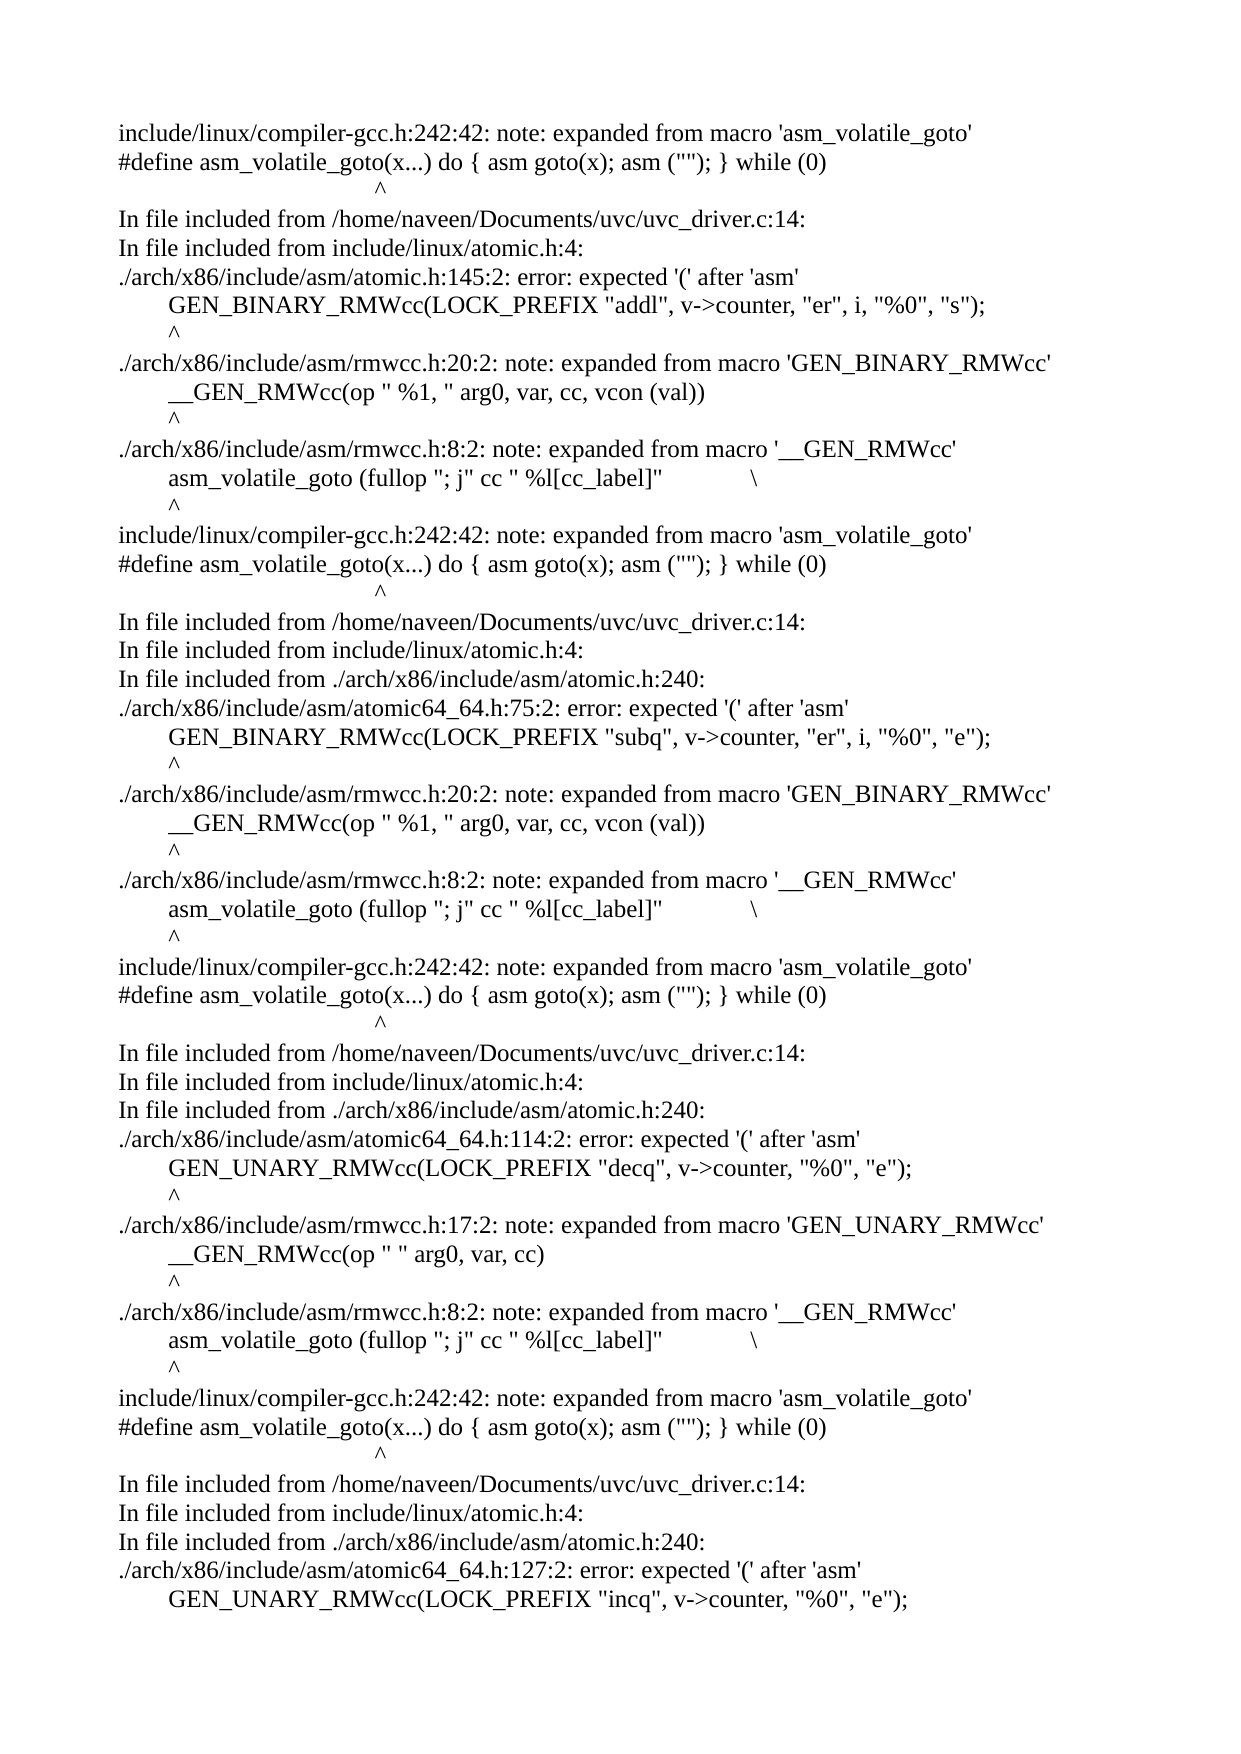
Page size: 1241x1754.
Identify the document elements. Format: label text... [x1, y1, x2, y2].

text ^ [118, 1441, 1122, 1469]
text In file included from include/linux/atomic.h:4: [118, 636, 1122, 664]
text #define asm_volatile_goto(x...) do { asm goto(x); asm (""); } while (0) [118, 549, 1122, 578]
text include/linux/compiler-gcc.h:242:42: note: expanded from macro 'asm_volatile_goto' [118, 521, 1122, 549]
text ^ [118, 319, 1122, 348]
text ^ [118, 406, 1122, 434]
text ./arch/x86/include/asm/atomic64_64.h:127:2: error: expected '(' after 'asm' [118, 1556, 1122, 1584]
text __GEN_RMWcc(op " %1, " arg0, var, cc, vcon (val)) [118, 808, 1122, 837]
text In file included from ./arch/x86/include/asm/atomic.h:240: [118, 664, 1122, 693]
text GEN_BINARY_RMWcc(LOCK_PREFIX "subq", v->counter, "er", i, "%0", "e"); [118, 722, 1122, 751]
text __GEN_RMWcc(op " %1, " arg0, var, cc, vcon (val)) [118, 377, 1122, 406]
text ^ [118, 492, 1122, 521]
text ./arch/x86/include/asm/rmwcc.h:8:2: note: expanded from macro '__GEN_RMWcc' [118, 1297, 1122, 1326]
text ./arch/x86/include/asm/atomic64_64.h:114:2: error: expected '(' after 'asm' [118, 1124, 1122, 1153]
text asm_volatile_goto (fullop "; j" cc " %l[cc_label]" \ [118, 894, 1122, 923]
text GEN_UNARY_RMWcc(LOCK_PREFIX "decq", v->counter, "%0", "e"); [118, 1153, 1122, 1182]
text In file included from /home/naveen/Documents/uvc/uvc_driver.c:14: [118, 204, 1122, 233]
text In file included from /home/naveen/Documents/uvc/uvc_driver.c:14: [118, 607, 1122, 636]
text ^ [118, 751, 1122, 779]
text ./arch/x86/include/asm/atomic.h:145:2: error: expected '(' after 'asm' [118, 262, 1122, 291]
text In file included from ./arch/x86/include/asm/atomic.h:240: [118, 1527, 1122, 1556]
text In file included from include/linux/atomic.h:4: [118, 1067, 1122, 1096]
text ./arch/x86/include/asm/rmwcc.h:20:2: note: expanded from macro 'GEN_BINARY_RMWcc' [118, 779, 1122, 808]
text asm_volatile_goto (fullop "; j" cc " %l[cc_label]" \ [118, 463, 1122, 492]
text #define asm_volatile_goto(x...) do { asm goto(x); asm (""); } while (0) [118, 981, 1122, 1009]
text ./arch/x86/include/asm/rmwcc.h:17:2: note: expanded from macro 'GEN_UNARY_RMWcc' [118, 1211, 1122, 1239]
text ./arch/x86/include/asm/atomic64_64.h:75:2: error: expected '(' after 'asm' [118, 693, 1122, 722]
text GEN_BINARY_RMWcc(LOCK_PREFIX "addl", v->counter, "er", i, "%0", "s"); [118, 291, 1122, 319]
text include/linux/compiler-gcc.h:242:42: note: expanded from macro 'asm_volatile_goto' [118, 1383, 1122, 1412]
text include/linux/compiler-gcc.h:242:42: note: expanded from macro 'asm_volatile_goto' [118, 118, 1122, 147]
text ./arch/x86/include/asm/rmwcc.h:20:2: note: expanded from macro 'GEN_BINARY_RMWcc' [118, 348, 1122, 377]
text ^ [118, 1268, 1122, 1297]
text ^ [118, 1009, 1122, 1038]
text ^ [118, 837, 1122, 866]
text include/linux/compiler-gcc.h:242:42: note: expanded from macro 'asm_volatile_goto' [118, 952, 1122, 981]
text ./arch/x86/include/asm/rmwcc.h:8:2: note: expanded from macro '__GEN_RMWcc' [118, 866, 1122, 894]
text #define asm_volatile_goto(x...) do { asm goto(x); asm (""); } while (0) [118, 147, 1122, 176]
text In file included from /home/naveen/Documents/uvc/uvc_driver.c:14: [118, 1038, 1122, 1067]
text ^ [118, 1182, 1122, 1211]
text ^ [118, 923, 1122, 952]
text ./arch/x86/include/asm/rmwcc.h:8:2: note: expanded from macro '__GEN_RMWcc' [118, 434, 1122, 463]
text ^ [118, 176, 1122, 204]
text #define asm_volatile_goto(x...) do { asm goto(x); asm (""); } while (0) [118, 1412, 1122, 1441]
text ^ [118, 578, 1122, 607]
text In file included from ./arch/x86/include/asm/atomic.h:240: [118, 1096, 1122, 1124]
text GEN_UNARY_RMWcc(LOCK_PREFIX "incq", v->counter, "%0", "e"); [118, 1584, 1122, 1613]
text __GEN_RMWcc(op " " arg0, var, cc) [118, 1239, 1122, 1268]
text In file included from /home/naveen/Documents/uvc/uvc_driver.c:14: [118, 1469, 1122, 1498]
text ^ [118, 1354, 1122, 1383]
text In file included from include/linux/atomic.h:4: [118, 1498, 1122, 1527]
text asm_volatile_goto (fullop "; j" cc " %l[cc_label]" \ [118, 1326, 1122, 1354]
text In file included from include/linux/atomic.h:4: [118, 233, 1122, 262]
